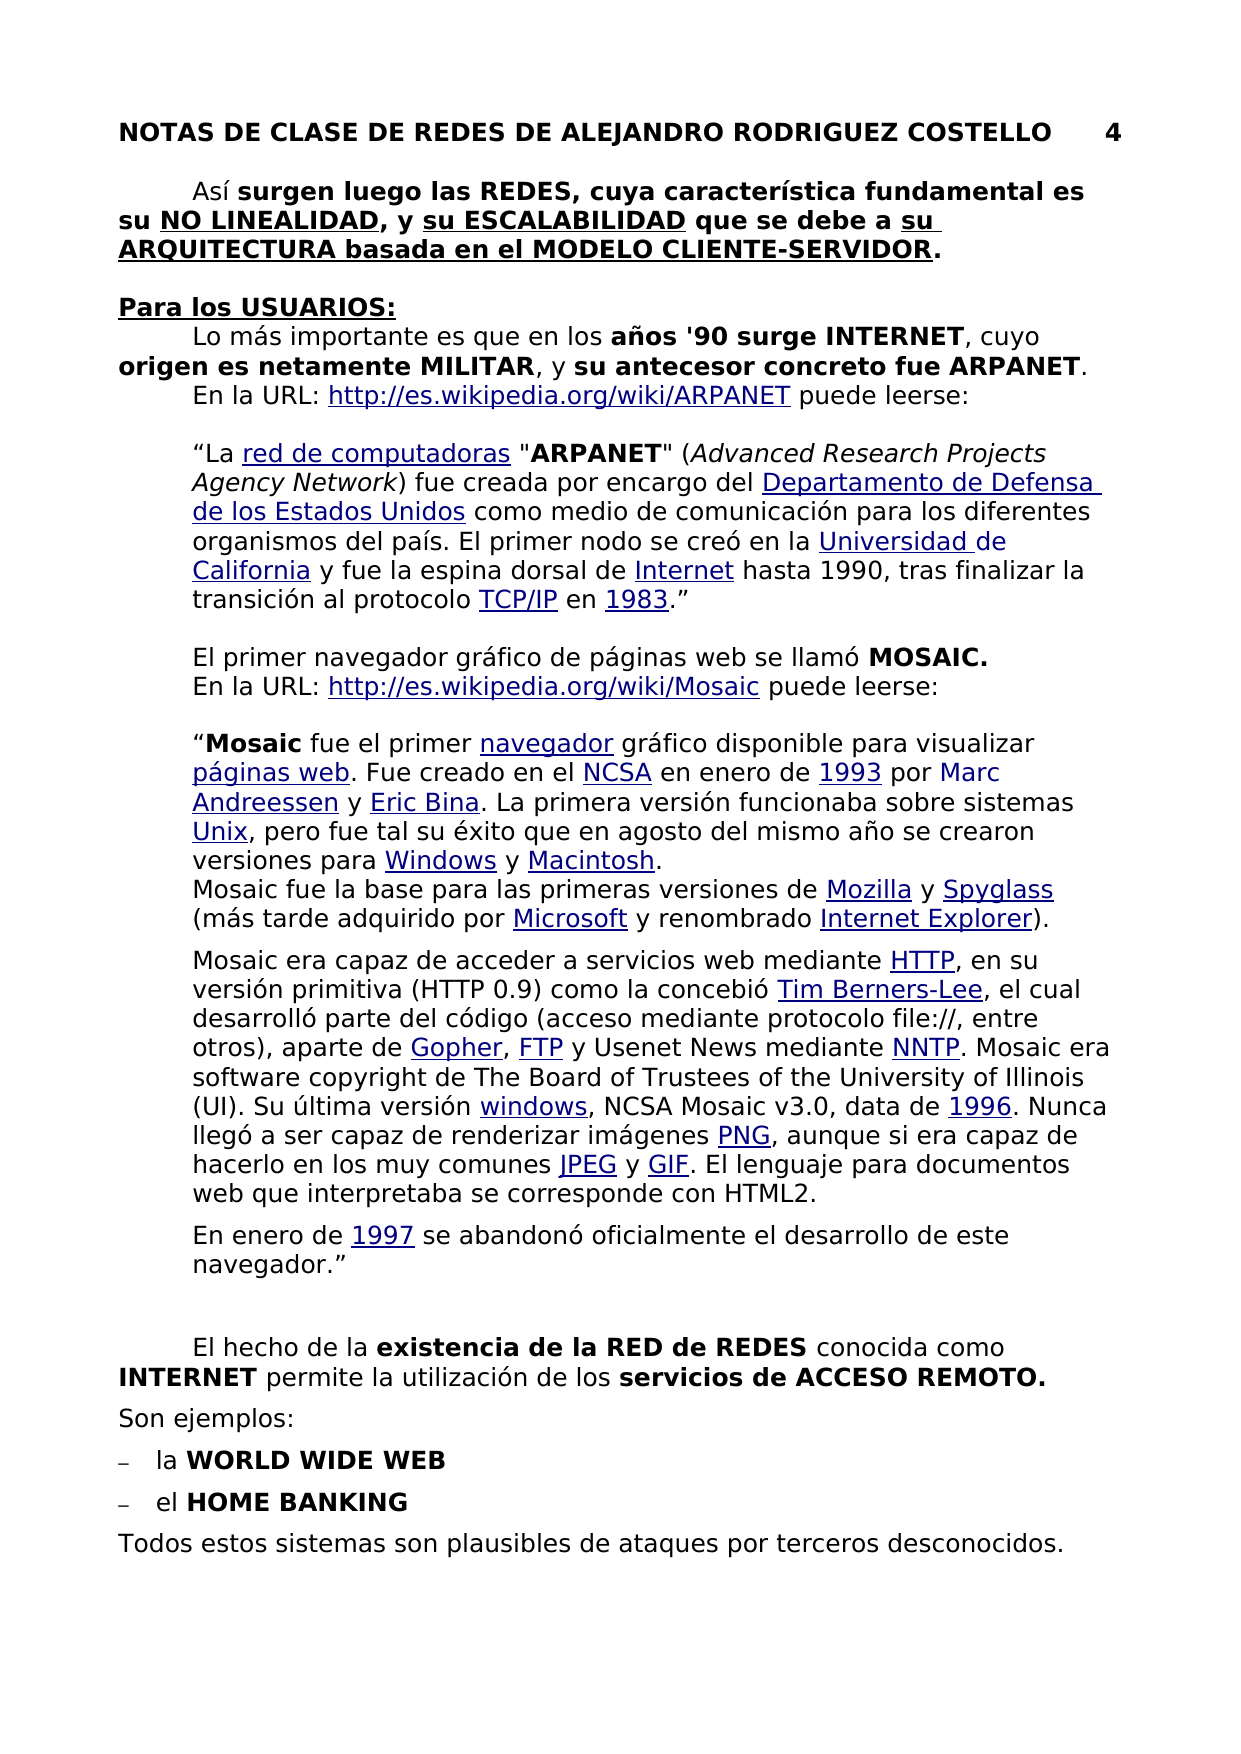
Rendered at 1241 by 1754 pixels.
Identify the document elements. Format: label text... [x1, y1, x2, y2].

text En la URL: http://es.wikipedia.org/wiki/Mosaic puede leerse: [118, 673, 1122, 702]
text Todos estos sistemas son plausibles de ataques por terceros desconocidos. [118, 1529, 1122, 1559]
text Mosaic era capaz de acceder a servicios web mediante HTTP, en su versión primitiva (HTTP 0.9) como la concebió Tim Berners-Lee, el cual desarrolló parte del código (acceso mediante protocolo file://, entre otros), aparte de Gopher, FTP y Usenet News mediante NNTP. Mosaic era software copyright de The Board of Trustees of the University of Illinois (UI). Su última versión windows, NCSA Mosaic v3.0, data de 1996. Nunca llegó a ser capaz de renderizar imágenes PNG, aunque si era capaz de hacerlo en los muy comunes JPEG y GIF. El lenguaje para documentos web que interpretaba se corresponde con HTML2. [118, 946, 1122, 1209]
text En enero de 1997 se abandonó oficialmente el desarrollo de este navegador.” [118, 1221, 1122, 1279]
text En la URL: http://es.wikipedia.org/wiki/ARPANET puede leerse: [118, 381, 1122, 410]
text “La red de computadoras "ARPANET" (Advanced Research Projects Agency Network) fue creada por encargo del Departamento de Defensa de los Estados Unidos como medio de comunicación para los diferentes organismos del país. El primer nodo se creó en la Universidad de California y fue la espina dorsal de Internet hasta 1990, tras finalizar la transición al protocolo TCP/IP en 1983.” [118, 439, 1122, 614]
list la WORLD WIDE WEB [118, 1446, 1122, 1475]
text Para los USUARIOS: [118, 293, 1122, 323]
text Así surgen luego las REDES, cuya característica fundamental es su NO LINEALIDAD, y su ESCALABILIDAD que se debe a su ARQUITECTURA basada en el MODELO CLIENTE-SERVIDOR. [118, 177, 1122, 264]
text El hecho de la existencia de la RED de REDES conocida como INTERNET permite la utilización de los servicios de ACCESO REMOTO. [118, 1334, 1122, 1392]
text Lo más importante es que en los años '90 surge INTERNET, cuyo origen es netamente MILITAR, y su antecesor concreto fue ARPANET. [118, 323, 1122, 381]
text “Mosaic fue el primer navegador gráfico disponible para visualizar páginas web. Fue creado en el NCSA en enero de 1993 por Marc Andreessen y Eric Bina. La primera versión funcionaba sobre sistemas Unix, pero fue tal su éxito que en agosto del mismo año se crearon versiones para Windows y Macintosh. [118, 729, 1122, 875]
list el HOME BANKING [118, 1488, 1122, 1517]
text El primer navegador gráfico de páginas web se llamó MOSAIC. [118, 643, 1122, 673]
text Son ejemplos: [118, 1404, 1122, 1434]
text Mosaic fue la base para las primeras versiones de Mozilla y Spyglass (más tarde adquirido por Microsoft y renombrado Internet Explorer). [118, 875, 1122, 934]
